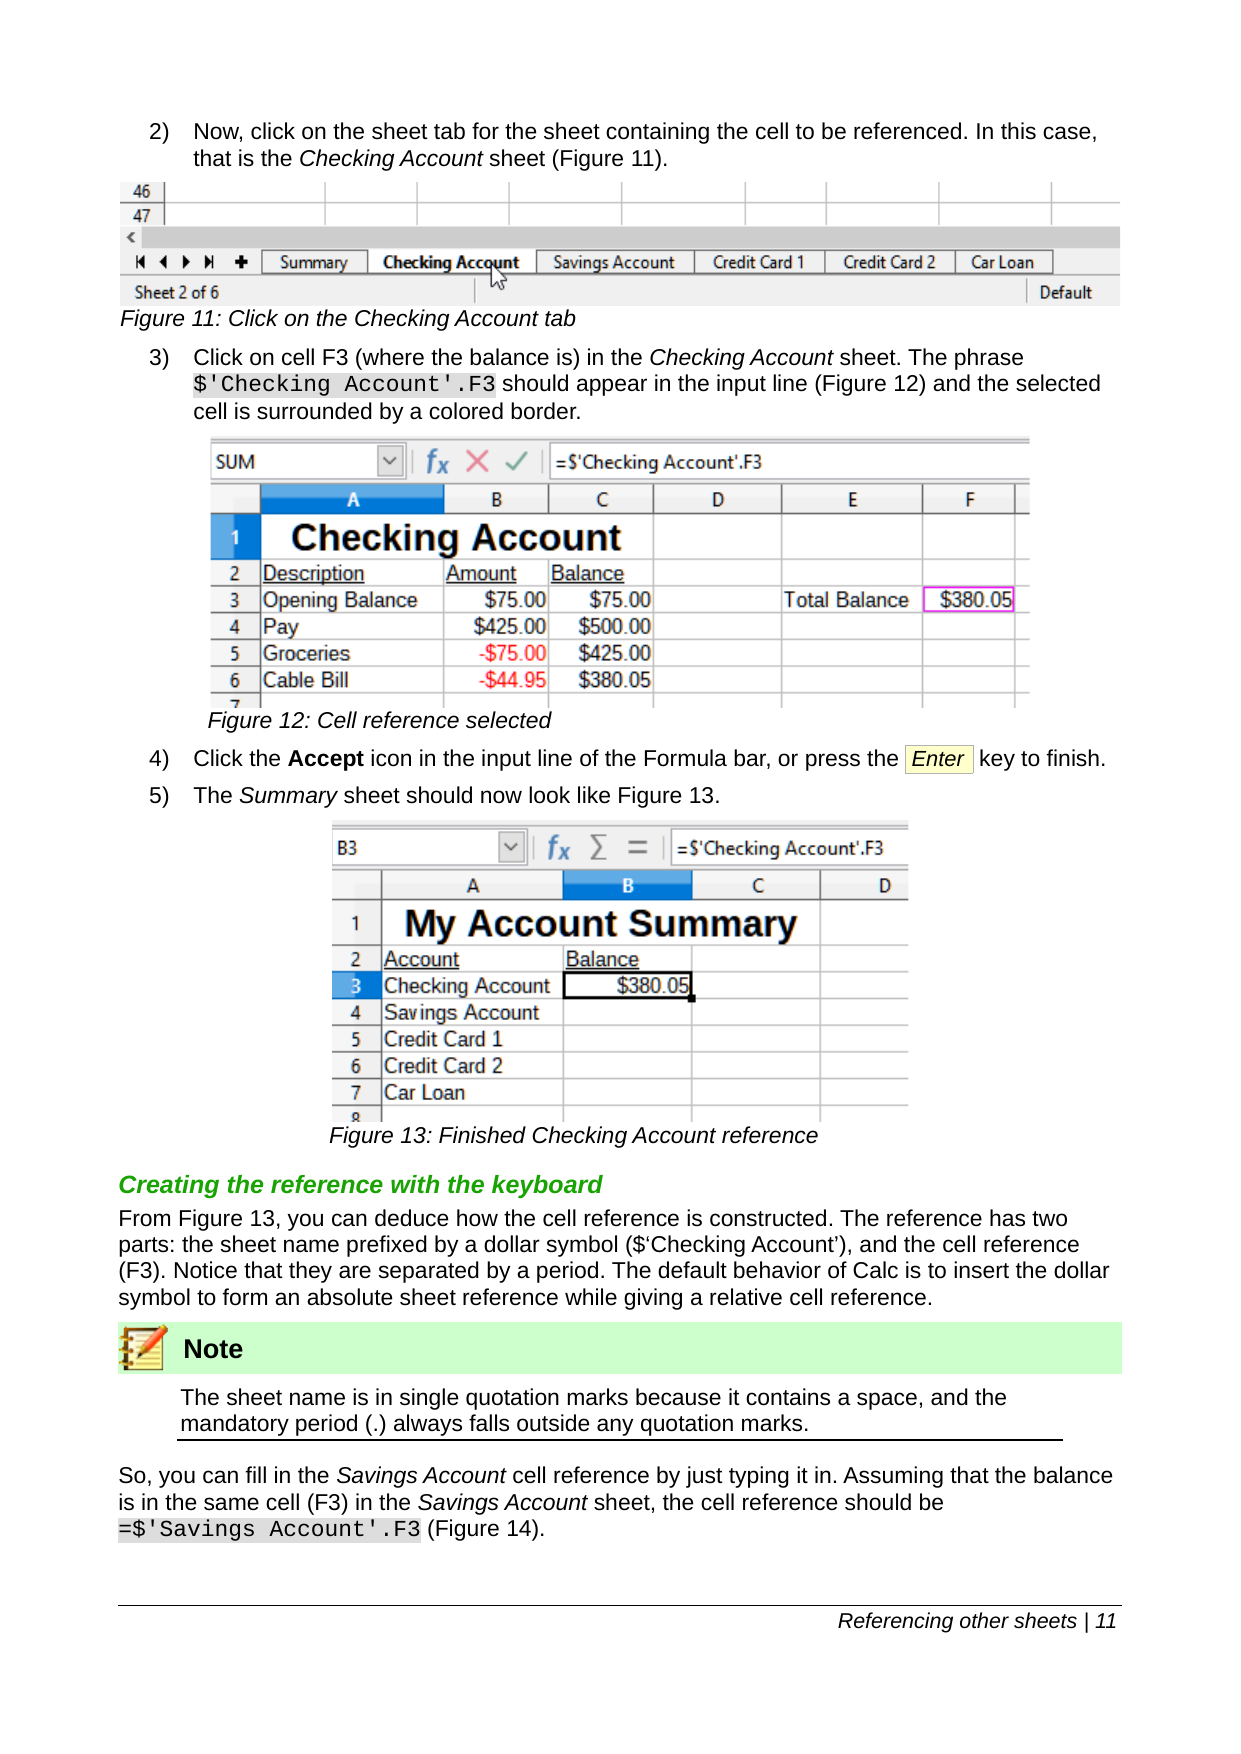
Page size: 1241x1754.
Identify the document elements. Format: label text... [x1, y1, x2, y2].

picture [332, 820, 909, 1122]
picture [210, 436, 1030, 708]
list Now, click on the sheet tab for the sheet containing the cell to be referenced. In this case, that is the Checking Account sheet (Figure 11). [169, 118, 1122, 171]
list Click the Accept icon in the input line of the Formula bar, or press the Enter key to finish. [974, 745, 1122, 773]
subtitle Note [118, 1322, 1122, 1374]
list Click on cell F3 (where the balance is) in the Checking Account sheet. The phrase $'Checking Account'.F3 should appear in the input line (Figure 12) and the selected cell is surrounded by a colored border. [169, 344, 1122, 425]
text Figure 11: Click on the Checking Account tab [120, 306, 1120, 332]
list The Summary sheet should now look like Figure 13. [169, 782, 1122, 808]
text The sheet name is in single quotation marks because it contains a space, and the mandatory period (.) always falls outside any quotation marks. [177, 1381, 1063, 1439]
text So, you can fill in the Savings Account cell reference by just typing it in. Assuming that the balance is in the same cell (F3) in the Savings Account sheet, the cell reference should be =$'Savings Account'.F3 (Figure 14). [118, 1462, 1122, 1543]
text From Figure 13, you can deduce how the cell reference is constructed. The reference has two parts: the sheet name prefixed by a dollar symbol ($‘Checking Account’), and the cell reference (F3). Notice that they are separated by a period. The default behavior of Calc is to insert the dollar symbol to form an absolute sheet reference while giving a relative cell reference. [118, 1204, 1122, 1310]
text Figure 13: Finished Checking Account reference [329, 820, 911, 1148]
subtitle Creating the reference with the keyboard [118, 1170, 1122, 1199]
picture [119, 1323, 170, 1374]
list Click the Accept icon in the input line of the Formula bar, or press the Enter key to finish. [169, 745, 905, 773]
picture [120, 182, 1121, 306]
text Figure 12: Cell reference selected [207, 437, 1033, 733]
